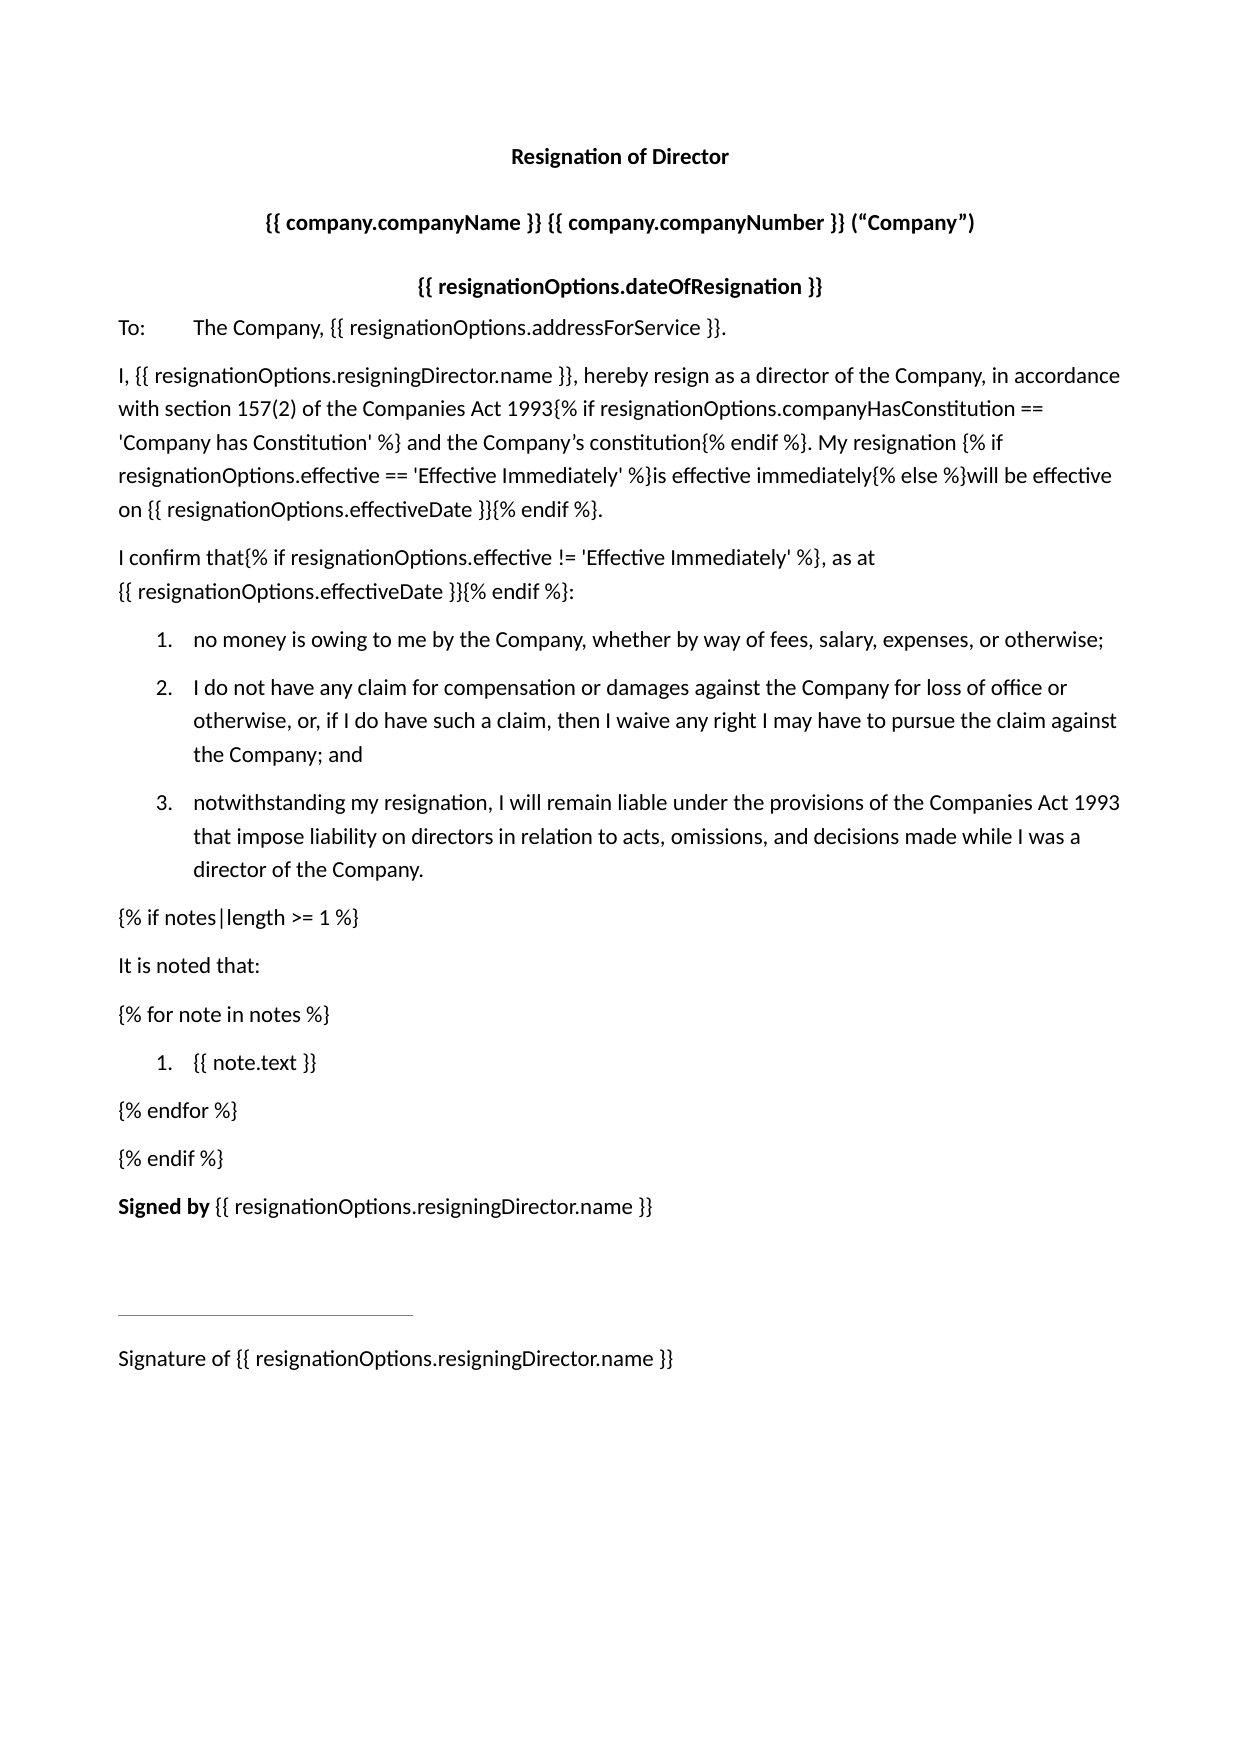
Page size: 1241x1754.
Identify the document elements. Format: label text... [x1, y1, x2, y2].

list {{ note.text }} [156, 1048, 1122, 1076]
text {% if notes|length >= 1 %} [118, 903, 1122, 931]
list no money is owing to me by the Company, whether by way of fees, salary, expenses, or otherwise; [156, 625, 1122, 653]
subtitle {{ company.companyName }} {{ company.companyNumber }} (“Company”) [118, 208, 1122, 236]
list I do not have any claim for compensation or damages against the Company for loss of office or otherwise, or, if I do have such a claim, then I waive any right I may have to pursue the claim against the Company; and [156, 673, 1122, 768]
text Signed by {{ resignationOptions.resigningDirector.name }} [118, 1192, 1122, 1220]
subtitle Resignation of Director [118, 142, 1122, 170]
text I confirm that{% if resignationOptions.effective != 'Effective Immediately' %}, as at {{ resignationOptions.effectiveDate }}{% endif %}: [118, 543, 1122, 605]
text {% endif %} [118, 1144, 1122, 1172]
text Signature of {{ resignationOptions.resigningDirector.name }} [118, 1344, 1122, 1372]
list notwithstanding my resignation, I will remain liable under the provisions of the Companies Act 1993 that impose liability on directors in relation to acts, omissions, and decisions made while I was a director of the Company. [156, 788, 1122, 883]
text To: The Company, {{ resignationOptions.addressForService }}. [118, 313, 1122, 341]
text I, {{ resignationOptions.resigningDirector.name }}, hereby resign as a director of the Company, in accordance with section 157(2) of the Companies Act 1993{% if resignationOptions.companyHasConstitution == 'Company has Constitution' %} and the Company’s constitution{% endif %}. My resignation {% if resignationOptions.effective == 'Effective Immediately' %}is effective immediately{% else %}will be effective on {{ resignationOptions.effectiveDate }}{% endif %}. [118, 361, 1122, 523]
text {% for note in notes %} [118, 1000, 1122, 1028]
text It is noted that: [118, 952, 1122, 979]
subtitle {{ resignationOptions.dateOfResignation }} [118, 272, 1122, 300]
text {% endfor %} [118, 1096, 1122, 1124]
